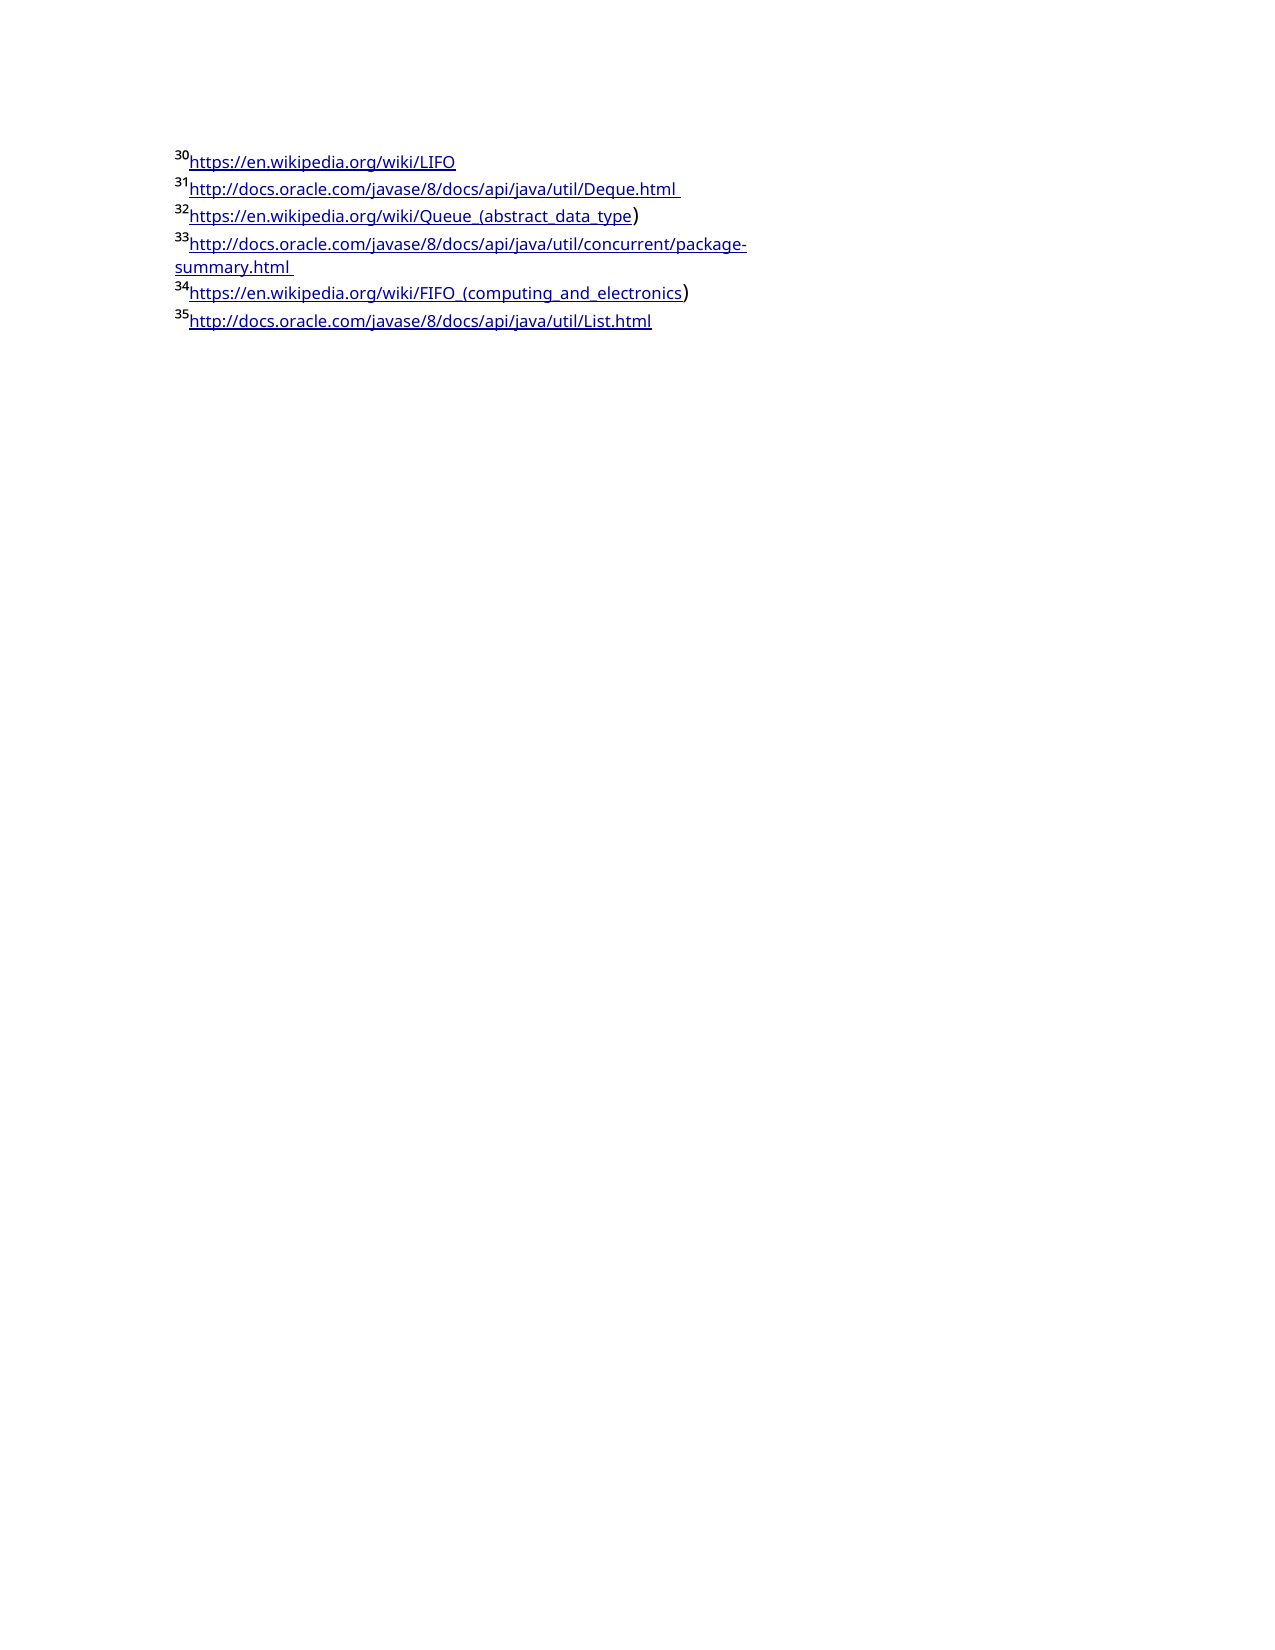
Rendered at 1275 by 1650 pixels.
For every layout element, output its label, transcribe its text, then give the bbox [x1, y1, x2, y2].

text ³⁰https://en.wikipedia.org/wiki/LIFO ³¹http://docs.oracle.com/javase/8/docs/api/java/util/Deque.html ³²https://en.wikipedia.org/wiki/Queue_(abstract_data_type) ³³http://docs.oracle.com/javase/8/docs/api/java/util/concurrent/package-summary.html ³⁴https://en.wikipedia.org/wiki/FIFO_(computing_and_electronics) ³⁵http://docs.oracle.com/javase/8/docs/api/java/util/List.html [174, 146, 752, 333]
